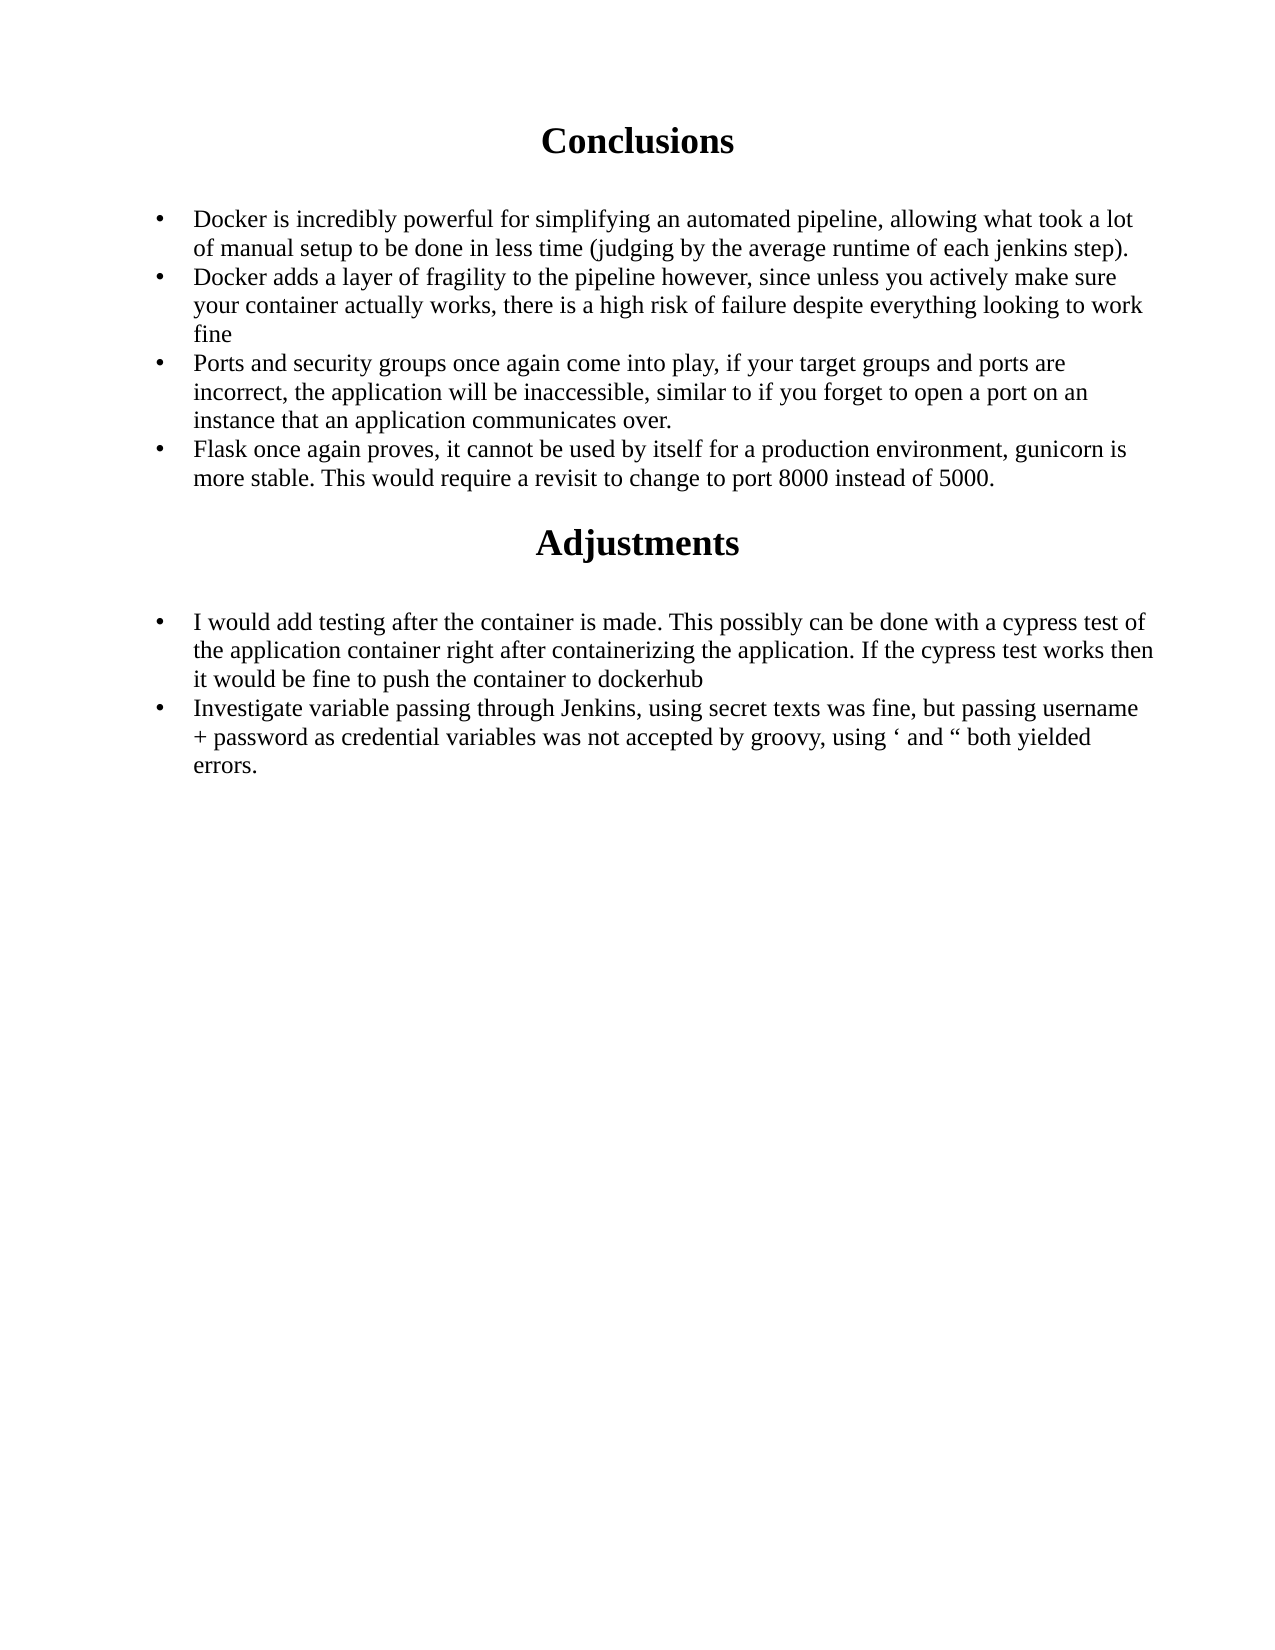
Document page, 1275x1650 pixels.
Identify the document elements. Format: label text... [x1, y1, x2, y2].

text Adjustments [118, 521, 1157, 564]
list Ports and security groups once again come into play, if your target groups and ports are incorrect, the application will be inaccessible, similar to if you forget to open a port on an instance that an application communicates over. [156, 348, 1157, 434]
text Conclusions [118, 118, 1157, 161]
list Docker is incredibly powerful for simplifying an automated pipeline, allowing what took a lot of manual setup to be done in less time (judging by the average runtime of each jenkins step). [156, 204, 1157, 262]
list Investigate variable passing through Jenkins, using secret texts was fine, but passing username + password as credential variables was not accepted by groovy, using ‘ and “ both yielded errors. [156, 693, 1157, 779]
list I would add testing after the container is made. This possibly can be done with a cypress test of the application container right after containerizing the application. If the cypress test works then it would be fine to push the container to dockerhub [156, 607, 1157, 693]
list Docker adds a layer of fragility to the pipeline however, since unless you actively make sure your container actually works, there is a high risk of failure despite everything looking to work fine [156, 262, 1157, 348]
list Flask once again proves, it cannot be used by itself for a production environment, gunicorn is more stable. This would require a revisit to change to port 8000 instead of 5000. [156, 434, 1157, 492]
